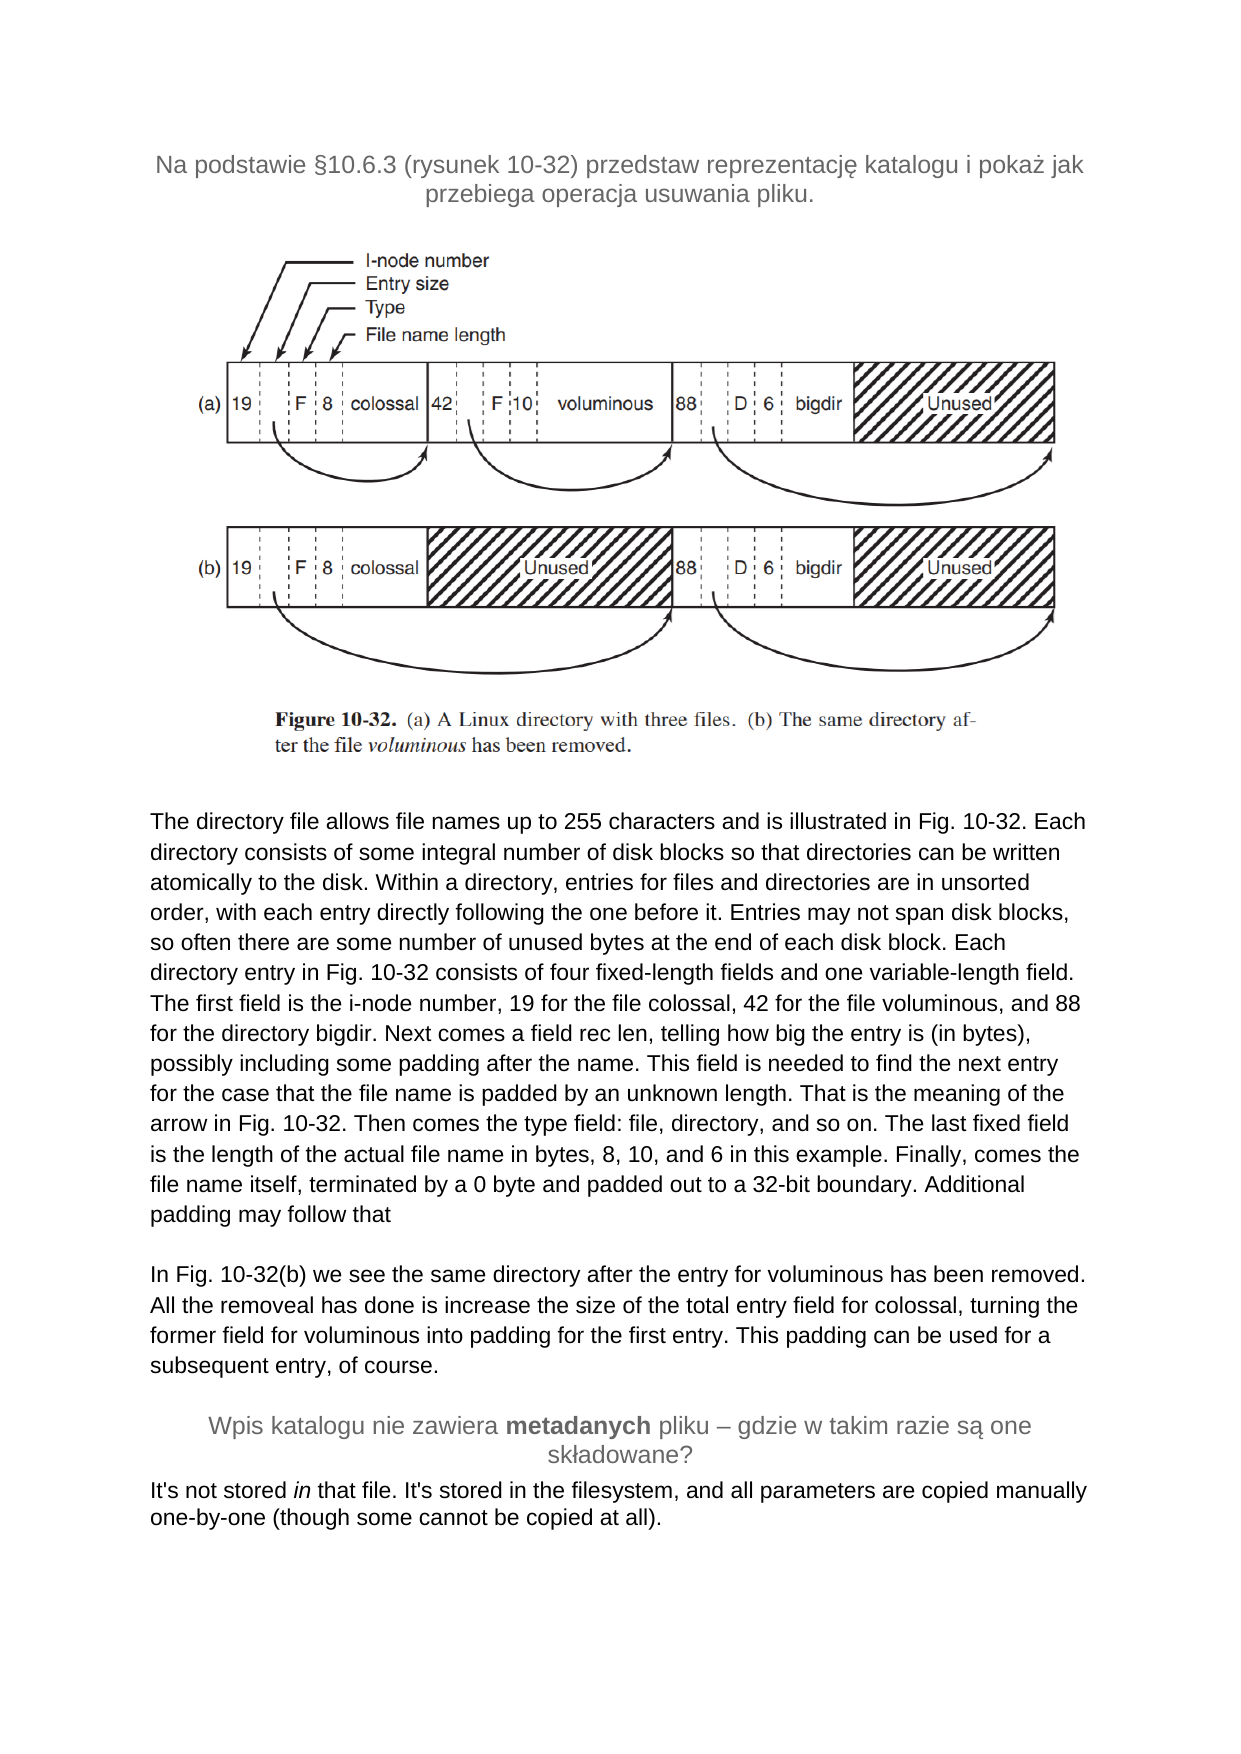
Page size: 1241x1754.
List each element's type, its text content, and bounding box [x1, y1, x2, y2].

subtitle Wpis katalogu nie zawiera metadanych pliku – gdzie w takim razie są one składowane? [150, 1411, 1090, 1469]
subtitle Na podstawie §10.6.3 (rysunek 10-32) przedstaw reprezentację katalogu i pokaż jak przebiega operacja usuwania pliku. [150, 150, 1090, 207]
text The directory file allows file names up to 255 characters and is illustrated in Fig. 10-32. Each directory consists of some integral number of disk blocks so that directories can be written atomically to the disk. Within a directory, entries for files and directories are in unsorted order, with each entry directly following the one before it. Entries may not span disk blocks, so often there are some number of unused bytes at the end of each disk block. Each directory entry in Fig. 10-32 consists of four fixed-length fields and one variable-length field. The first field is the i-node number, 19 for the file colossal, 42 for the file voluminous, and 88 for the directory bigdir. Next comes a field rec len, telling how big the entry is (in bytes), possibly including some padding after the name. This field is needed to find the next entry for the case that the file name is padded by an unknown length. That is the meaning of the arrow in Fig. 10-32. Then comes the type field: file, directory, and so on. The last fixed field is the length of the actual file name in bytes, 8, 10, and 6 in this example. Finally, comes the file name itself, terminated by a 0 byte and padded out to a 32-bit boundary. Additional padding may follow that [150, 808, 1090, 1227]
picture [150, 215, 1091, 775]
text It's not stored in that file. It's stored in the filesystem, and all parameters are copied manually one-by-one (though some cannot be copied at all). [150, 1477, 1090, 1530]
text In Fig. 10-32(b) we see the same directory after the entry for voluminous has been removed. All the removeal has done is increase the size of the total entry field for colossal, turning the former field for voluminous into padding for the first entry. This padding can be used for a subsequent entry, of course. [150, 1261, 1090, 1378]
